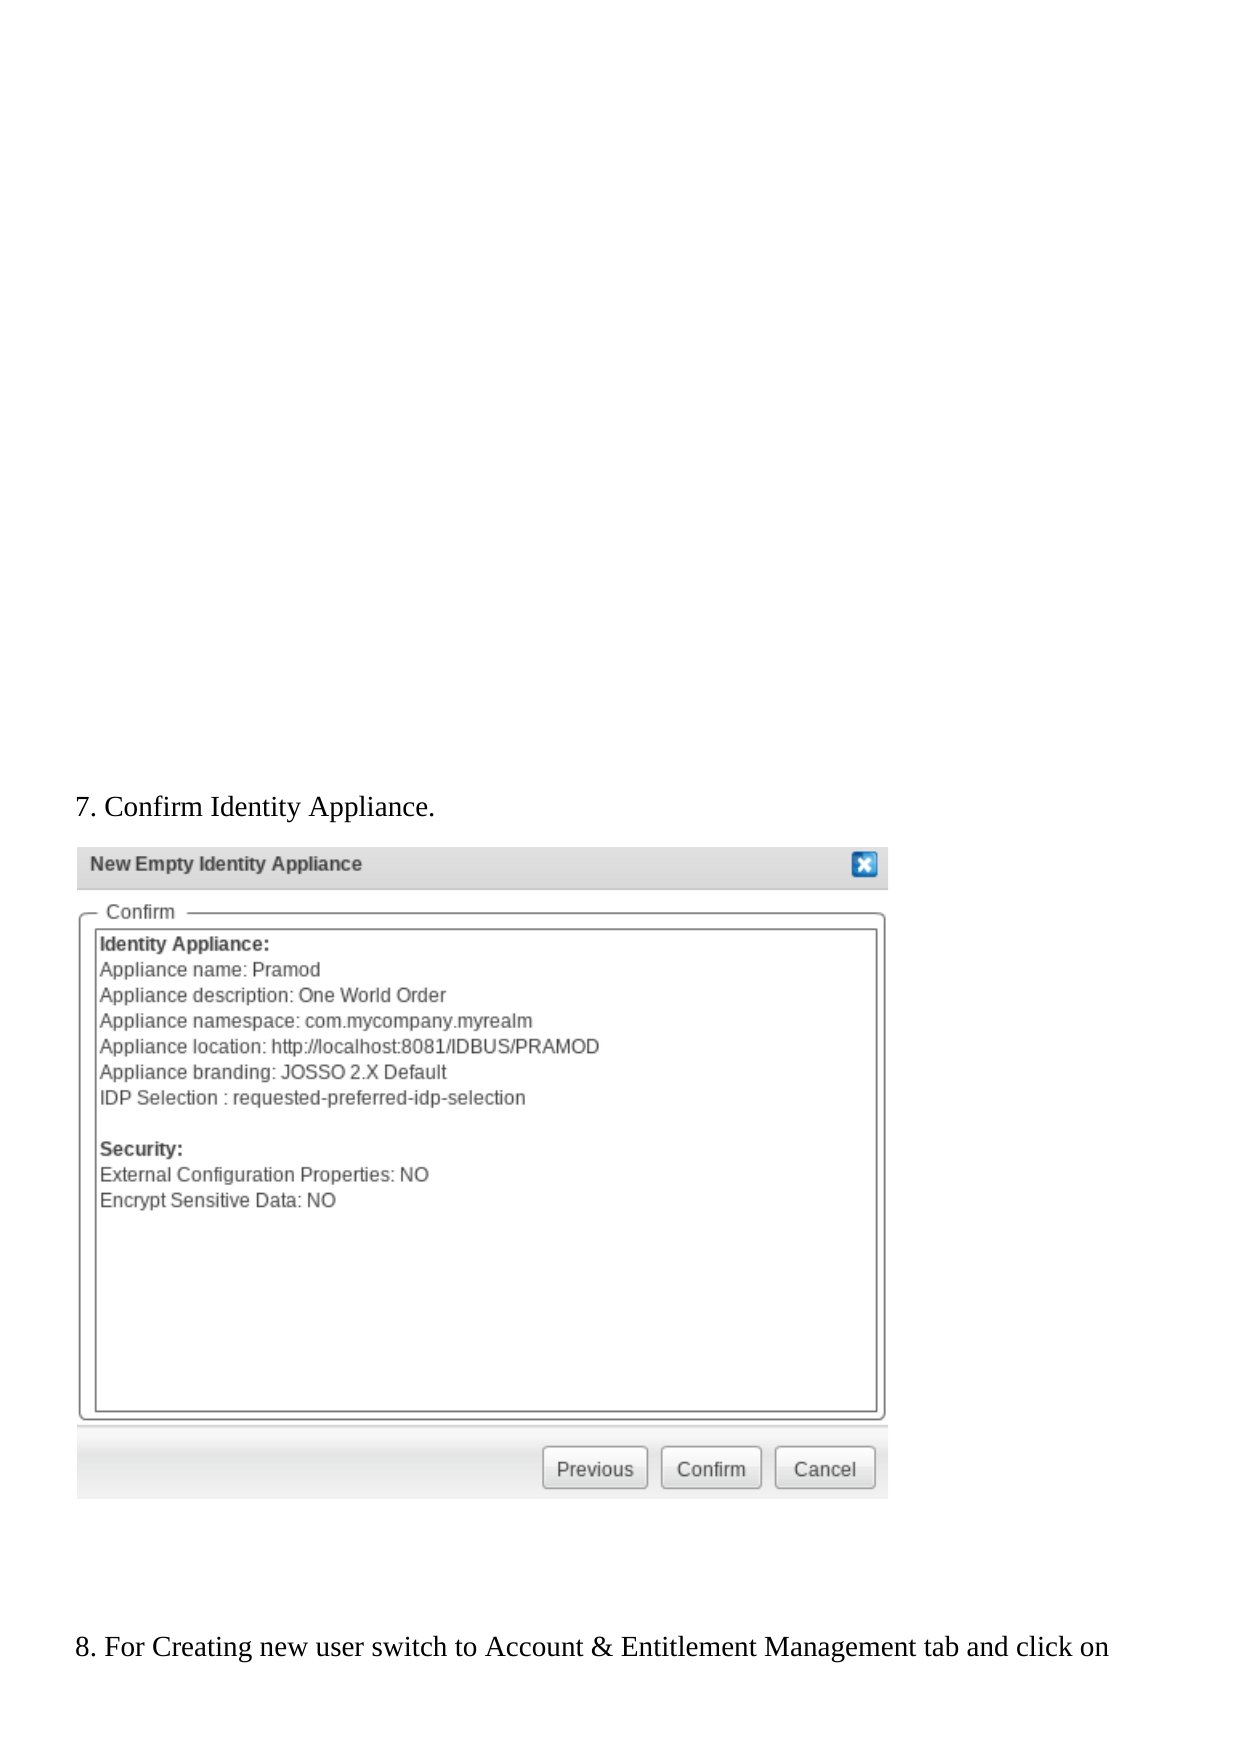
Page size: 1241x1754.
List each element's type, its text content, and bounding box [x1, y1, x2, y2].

text 7. Confirm Identity Appliance. [75, 789, 1165, 822]
text 8. For Creating new user switch to Account & Entitlement Management tab and click on [75, 1629, 1165, 1662]
